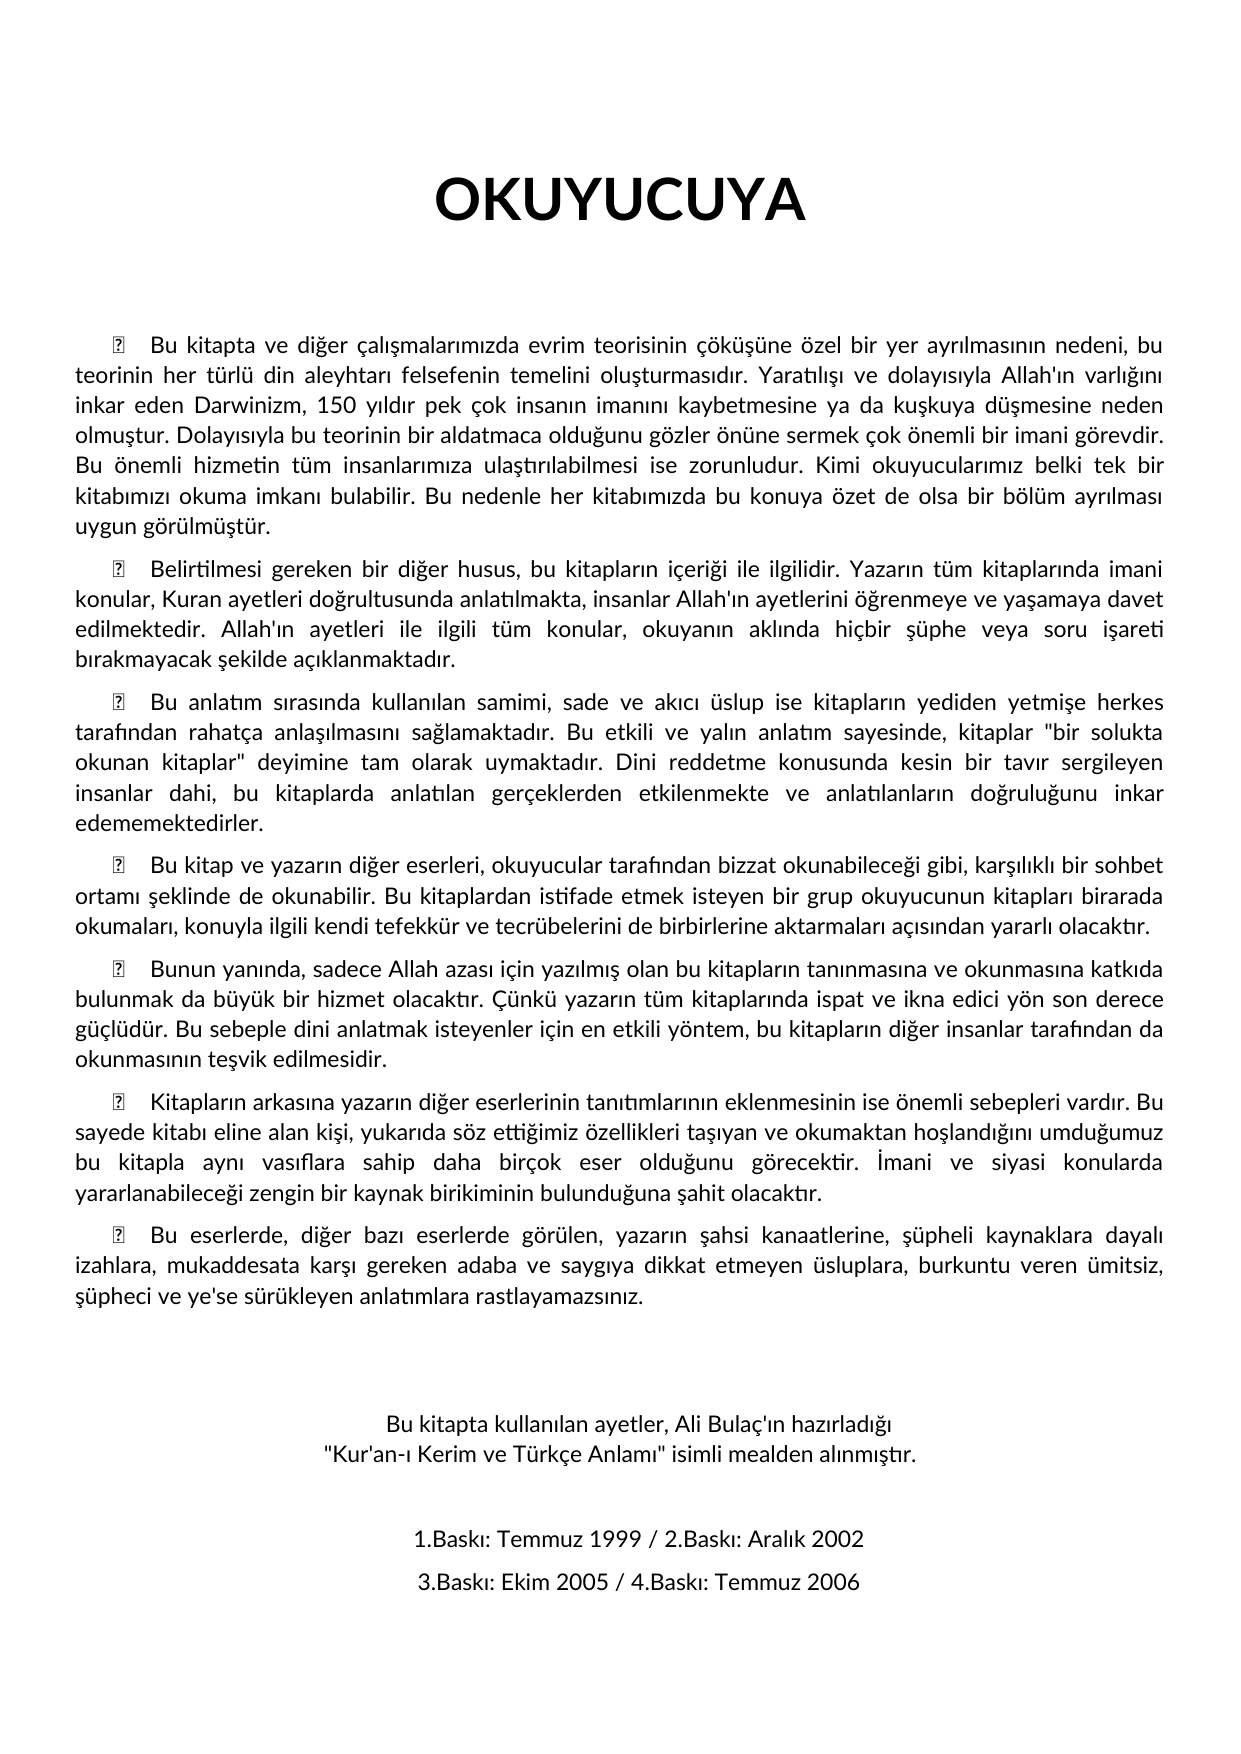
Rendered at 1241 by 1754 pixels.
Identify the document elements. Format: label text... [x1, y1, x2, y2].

text  Bunun yanında, sadece Allah azası için yazılmış olan bu kitapların tanınmasına ve okunmasına katkıda bulunmak da büyük bir hizmet olacaktır. Çünkü yazarın tüm kitaplarında ispat ve ikna edici yön son derece güçlüdür. Bu sebeple dini anlatmak isteyenler için en etkili yöntem, bu kitapların diğer insanlar tarafından da okunmasının teşvik edilmesidir. [75, 954, 1165, 1072]
text 1.Baskı: Temmuz 1999 / 2.Baskı: Aralık 2002 [75, 1525, 1165, 1553]
text Bu kitapta kullanılan ayetler, Ali Bulaç'ın hazırladığı "Kur'an-ı Kerim ve Türkçe Anlamı" isimli mealden alınmıştır. [75, 1409, 1165, 1467]
text  Bu kitapta ve diğer çalışmalarımızda evrim teorisinin çöküşüne özel bir yer ayrılmasının nedeni, bu teorinin her türlü din aleyhtarı felsefenin temelini oluşturmasıdır. Yaratılışı ve dolayısıyla Allah'ın varlığını inkar eden Darwinizm, 150 yıldır pek çok insanın imanını kaybetmesine ya da kuşkuya düşmesine neden olmuştur. Dolayısıyla bu teorinin bir aldatmaca olduğunu gözler önüne sermek çok önemli bir imani görevdir. Bu önemli hizmetin tüm insanlarımıza ulaştırılabilmesi ise zorunludur. Kimi okuyucularımız belki tek bir kitabımızı okuma imkanı bulabilir. Bu nedenle her kitabımızda bu konuya özet de olsa bir bölüm ayrılması uygun görülmüştür. [75, 330, 1165, 539]
text  Belirtilmesi gereken bir diğer husus, bu kitapların içeriği ile ilgilidir. Yazarın tüm kitaplarında imani konular, Kuran ayetleri doğrultusunda anlatılmakta, insanlar Allah'ın ayetlerini öğrenmeye ve yaşamaya davet edilmektedir. Allah'ın ayetleri ile ilgili tüm konular, okuyanın aklında hiçbir şüphe veya soru işareti bırakmayacak şekilde açıklanmaktadır. [75, 554, 1165, 672]
text  Bu kitap ve yazarın diğer eserleri, okuyucular tarafından bizzat okunabileceği gibi, karşılıklı bir sohbet ortamı şeklinde de okunabilir. Bu kitaplardan istifade etmek isteyen bir grup okuyucunun kitapları birarada okumaları, konuyla ilgili kendi tefekkür ve tecrübelerini de birbirlerine aktarmaları açısından yararlı olacaktır. [75, 851, 1165, 939]
subtitle OKUYUCUYA [75, 162, 1165, 232]
text 3.Baskı: Ekim 2005 / 4.Baskı: Temmuz 2006 [75, 1568, 1165, 1595]
text  Bu anlatım sırasında kullanılan samimi, sade ve akıcı üslup ise kitapların yediden yetmişe herkes tarafından rahatça anlaşılmasını sağlamaktadır. Bu etkili ve yalın anlatım sayesinde, kitaplar "bir solukta okunan kitaplar" deyimine tam olarak uymaktadır. Dini reddetme konusunda kesin bir tavır sergileyen insanlar dahi, bu kitaplarda anlatılan gerçeklerden etkilenmekte ve anlatılanların doğruluğunu inkar edememektedirler. [75, 688, 1165, 836]
text  Kitapların arkasına yazarın diğer eserlerinin tanıtımlarının eklenmesinin ise önemli sebepleri vardır. Bu sayede kitabı eline alan kişi, yukarıda söz ettiğimiz özellikleri taşıyan ve okumaktan hoşlandığını umduğumuz bu kitapla aynı vasıflara sahip daha birçok eser olduğunu görecektir. İmani ve siyasi konularda yararlanabileceği zengin bir kaynak birikiminin bulunduğuna şahit olacaktır. [75, 1088, 1165, 1206]
text  Bu eserlerde, diğer bazı eserlerde görülen, yazarın şahsi kanaatlerine, şüpheli kaynaklara dayalı izahlara, mukaddesata karşı gereken adaba ve saygıya dikkat etmeyen üsluplara, burkuntu veren ümitsiz, şüpheci ve ye'se sürükleyen anlatımlara rastlayamazsınız. [75, 1221, 1165, 1309]
